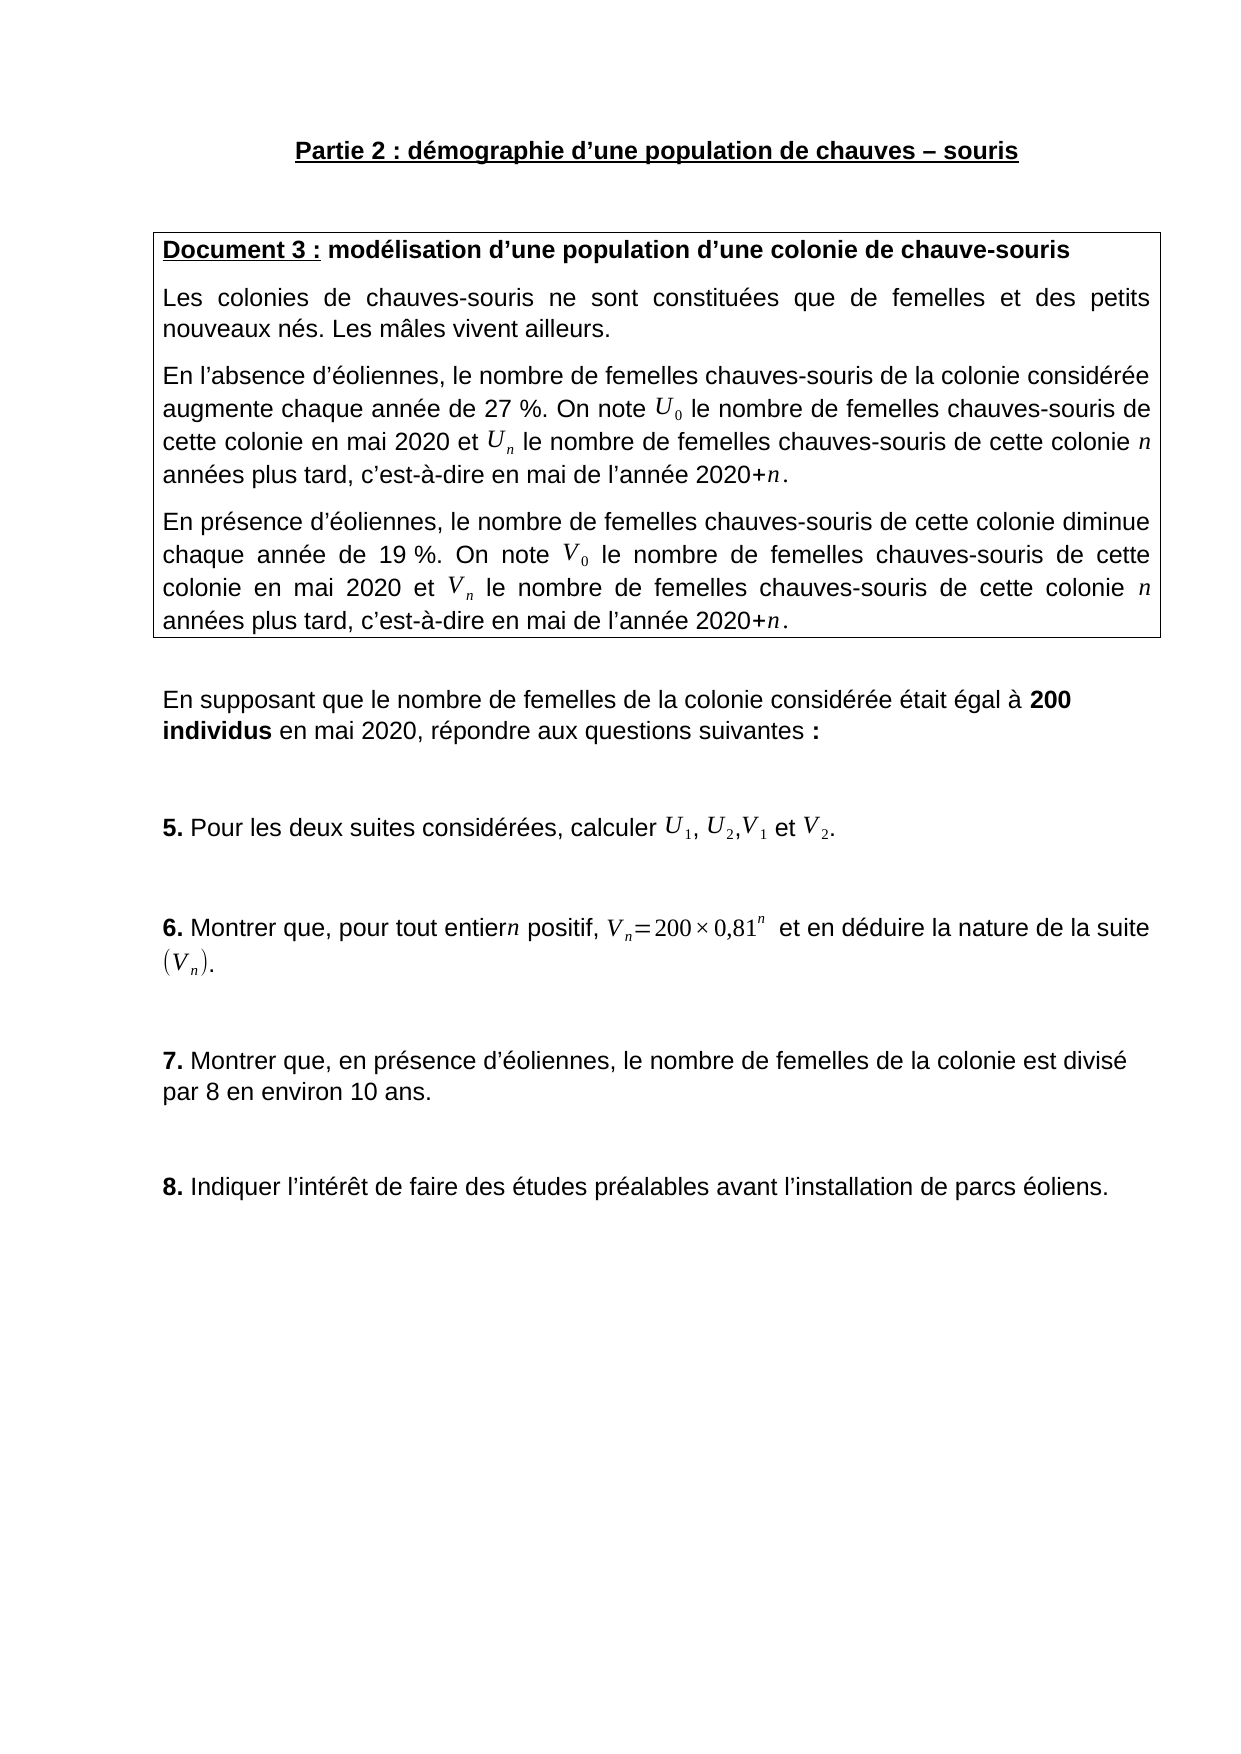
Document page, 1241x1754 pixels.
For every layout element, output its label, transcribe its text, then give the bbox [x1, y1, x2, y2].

text 7. Montrer que, en présence d’éoliennes, le nombre de femelles de la colonie est divisé par 8 en environ 10 ans. [162, 1046, 1152, 1105]
text 5. Pour les deux suites considérées, calculer , , et . [162, 812, 1152, 843]
text 8. Indiquer l’intérêt de faire des études préalables avant l’installation de parcs éoliens. [162, 1172, 1152, 1201]
text Partie 2 : démographie d’une population de chauves – souris [162, 136, 1152, 165]
text En l’absence d’éoliennes, le nombre de femelles chauves-souris de la colonie considérée augmente chaque année de 27 %. On note le nombre de femelles chauves-souris de cette colonie en mai 2020 et le nombre de femelles chauves-souris de cette colonie années plus tard, c’est-à-dire en mai de l’année 2020 [154, 358, 1160, 488]
text En présence d’éoliennes, le nombre de femelles chauves-souris de cette colonie diminue chaque année de 19 %. On note le nombre de femelles chauves-souris de cette colonie en mai 2020 et le nombre de femelles chauves-souris de cette colonie années plus tard, c’est-à-dire en mai de l’année 2020 [154, 504, 1160, 637]
text Document 3 : modélisation d’une population d’une colonie de chauve-souris [154, 233, 1160, 264]
text Les colonies de chauves-souris ne sont constituées que de femelles et des petits nouveaux nés. Les mâles vivent ailleurs. [154, 279, 1160, 342]
text En supposant que le nombre de femelles de la colonie considérée était égal à 200 individus en mai 2020, répondre aux questions suivantes : [162, 685, 1152, 745]
text 6. Montrer que, pour tout entier positif, et en déduire la nature de la suite . [162, 910, 1152, 979]
